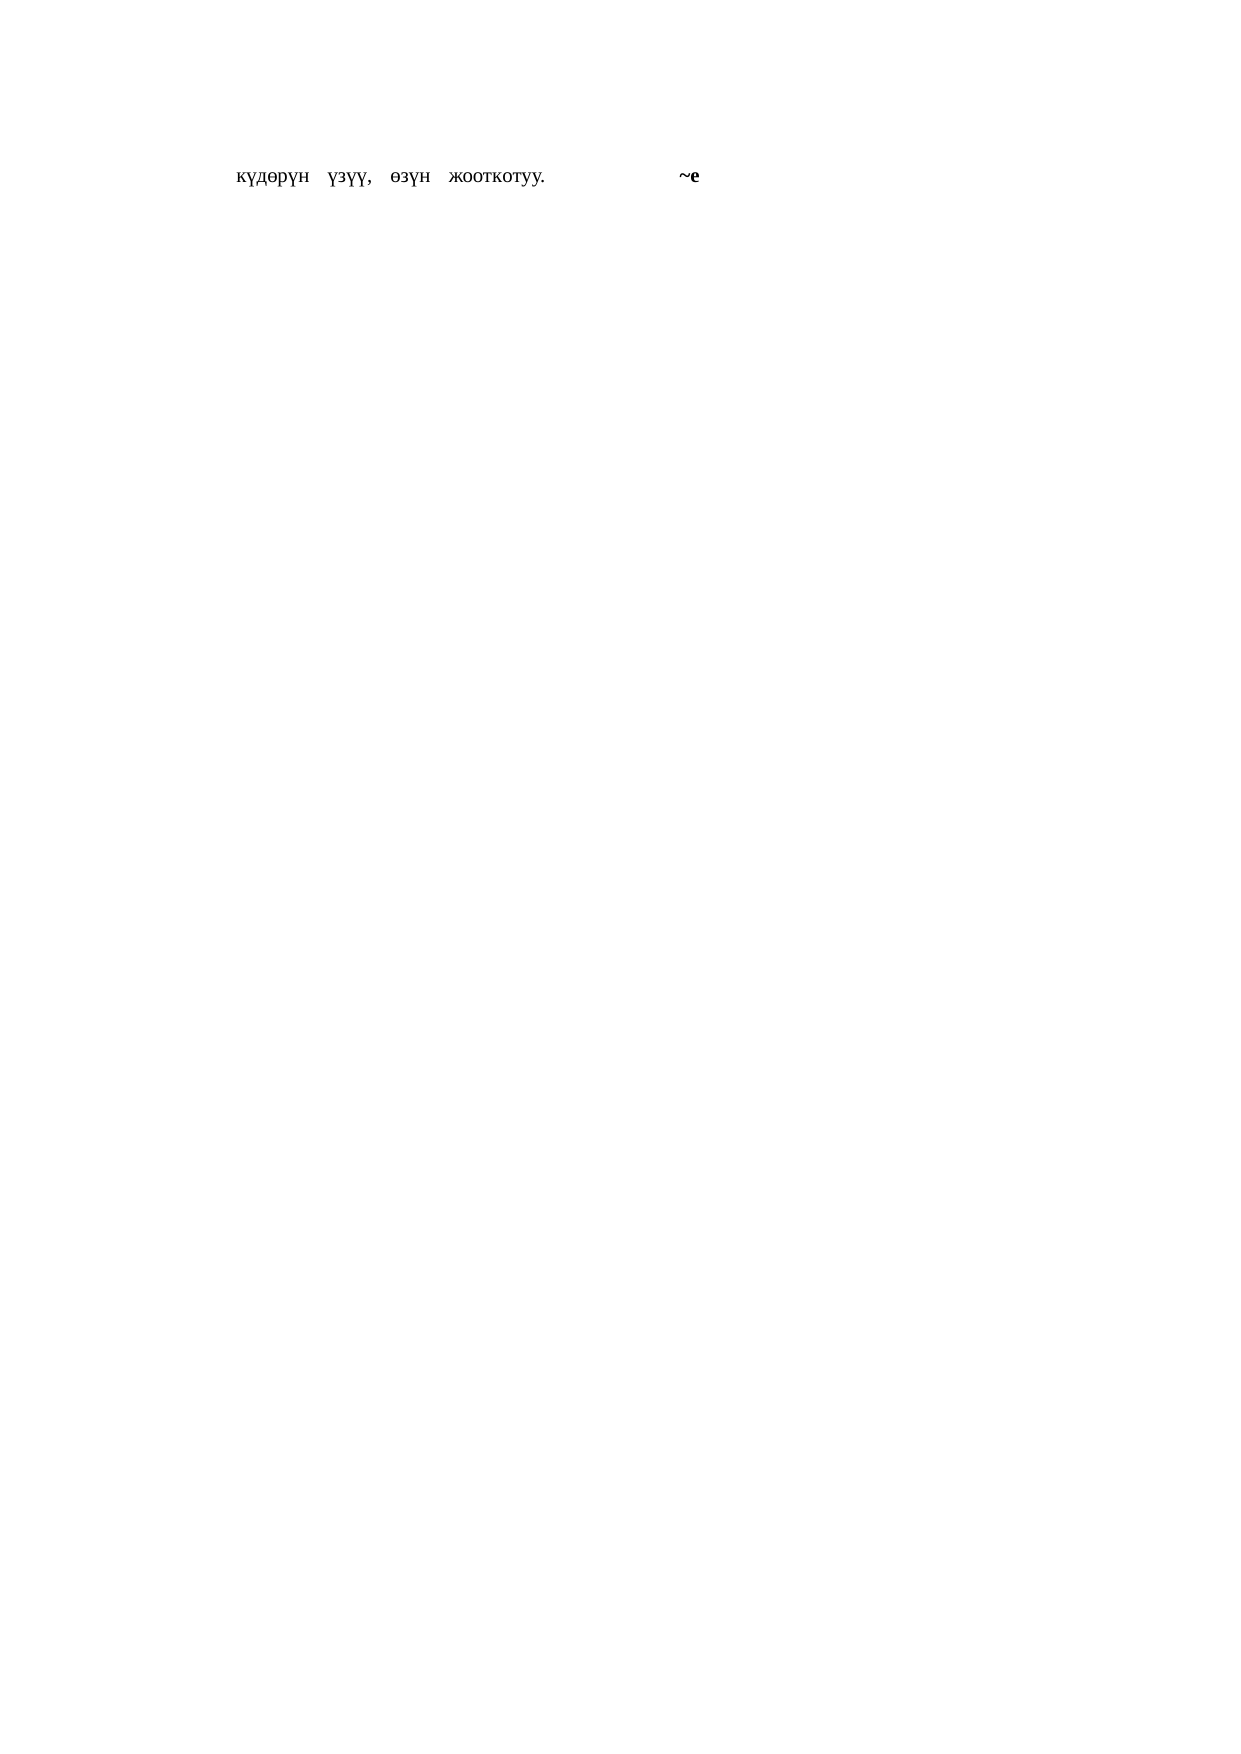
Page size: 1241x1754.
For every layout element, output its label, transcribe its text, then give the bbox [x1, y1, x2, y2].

text ~e [679, 164, 1005, 187]
text күдөрүн үзүү, өзүн жооткотуу. [236, 164, 545, 187]
